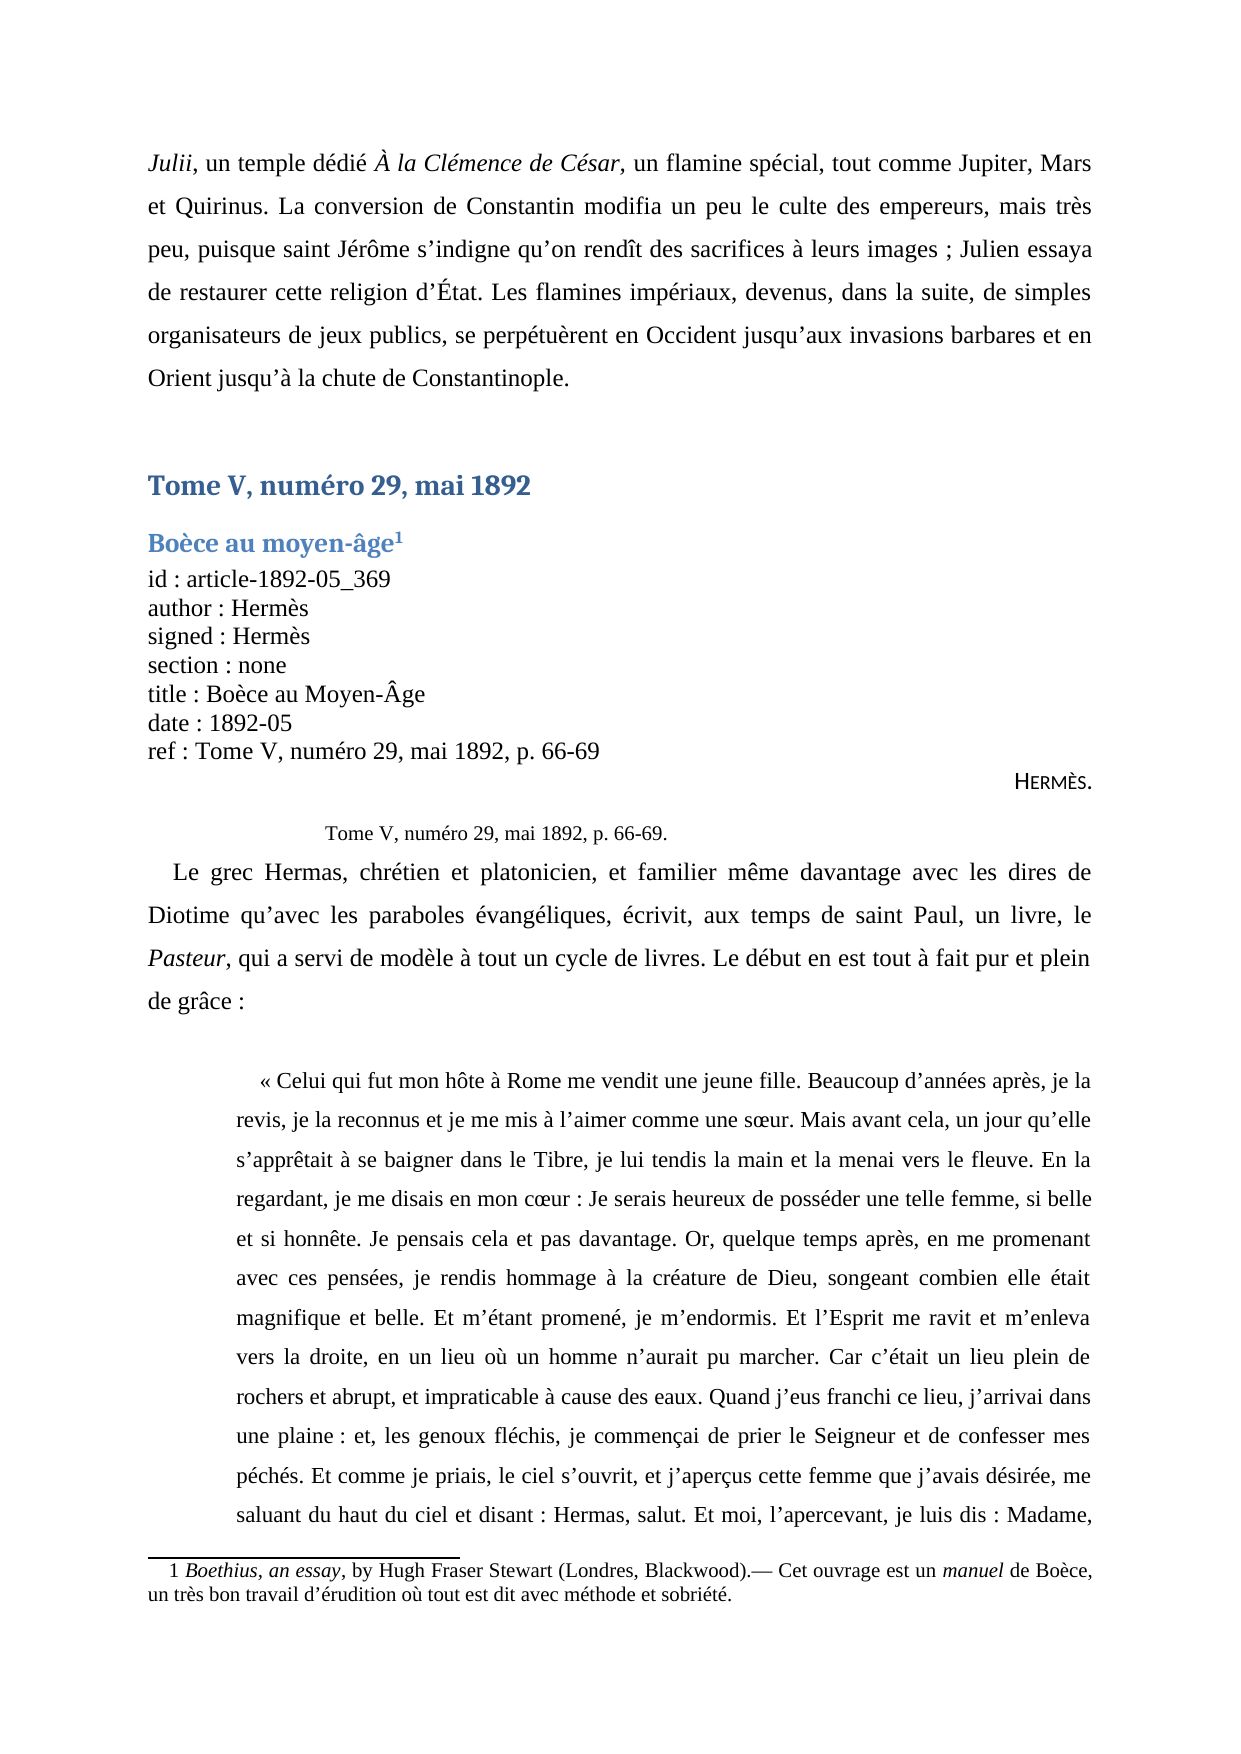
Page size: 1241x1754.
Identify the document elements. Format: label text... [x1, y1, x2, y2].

text Julii, un temple dédié À la Clémence de César, un flamine spécial, tout comme Jupiter, Mars et Quirinus. La conversion de Constantin modifia un peu le culte des empereurs, mais très peu, puisque saint Jérôme s’indigne qu’on rendît des sacrifices à leurs images ; Julien essaya de restaurer cette religion d’État. Les flamines impériaux, devenus, dans la suite, de simples organisateurs de jeux publics, se perpétuèrent en Occident jusqu’aux invasions barbares et en Orient jusqu’à la chute de Constantinople. [148, 148, 1093, 392]
text signed : Hermès [148, 621, 1093, 650]
text title : Boèce au Moyen-Âge [148, 679, 1093, 708]
text author : Hermès [148, 593, 1093, 621]
subtitle Tome V, numéro 29, mai 1892 [148, 469, 1093, 502]
text section : none [148, 650, 1093, 679]
text « Celui qui fut mon hôte à Rome me vendit une jeune fille. Beaucoup d’années après, je la revis, je la reconnus et je me mis à l’aimer comme une sœur. Mais avant cela, un jour qu’elle s’apprêtait à se baigner dans le Tibre, je lui tendis la main et la menai vers le fleuve. En la regardant, je me disais en mon cœur : Je serais heureux de posséder une telle femme, si belle et si honnête. Je pensais cela et pas davantage. Or, quelque temps après, en me promenant avec ces pensées, je rendis hommage à la créature de Dieu, songeant combien elle était magnifique et belle. Et m’étant promené, je m’endormis. Et l’Esprit me ravit et m’enleva vers la droite, en un lieu où un homme n’aurait pu marcher. Car c’était un lieu plein de rochers et abrupt, et impraticable à cause des eaux. Quand j’eus franchi ce lieu, j’arrivai dans une plaine : et, les genoux fléchis, je commençai de prier le Seigneur et de confesser mes péchés. Et comme je priais, le ciel s’ouvrit, et j’aperçus cette femme que j’avais désirée, me saluant du haut du ciel et disant : Hermas, salut. Et moi, l’apercevant, je luis dis : Madame, [236, 1067, 1093, 1527]
text Le grec Hermas, chrétien et platonicien, et familier même davantage avec les dires de Diotime qu’avec les paraboles évangéliques, écrivit, aux temps de saint Paul, un livre, le Pasteur, qui a servi de modèle à tout un cycle de livres. Le début en est tout à fait pur et plein de grâce : [148, 857, 1093, 1015]
text ref : Tome V, numéro 29, mai 1892, p. 66-69 [148, 736, 1093, 765]
text id : article-1892-05_369 [148, 564, 1093, 593]
text Boethius, an essay, by Hugh Fraser Stewart (Londres, Blackwood).— Cet ouvrage est un manuel de Boèce, un très bon travail d’érudition où tout est dit avec méthode et sobriété. [148, 1558, 1093, 1606]
text Tome V, numéro 29, mai 1892, p. 66-69. [325, 821, 1093, 845]
subtitle Boèce au moyen-âge [148, 528, 1093, 559]
text date : 1892-05 [148, 708, 1093, 736]
text Hermès. [148, 765, 1093, 796]
